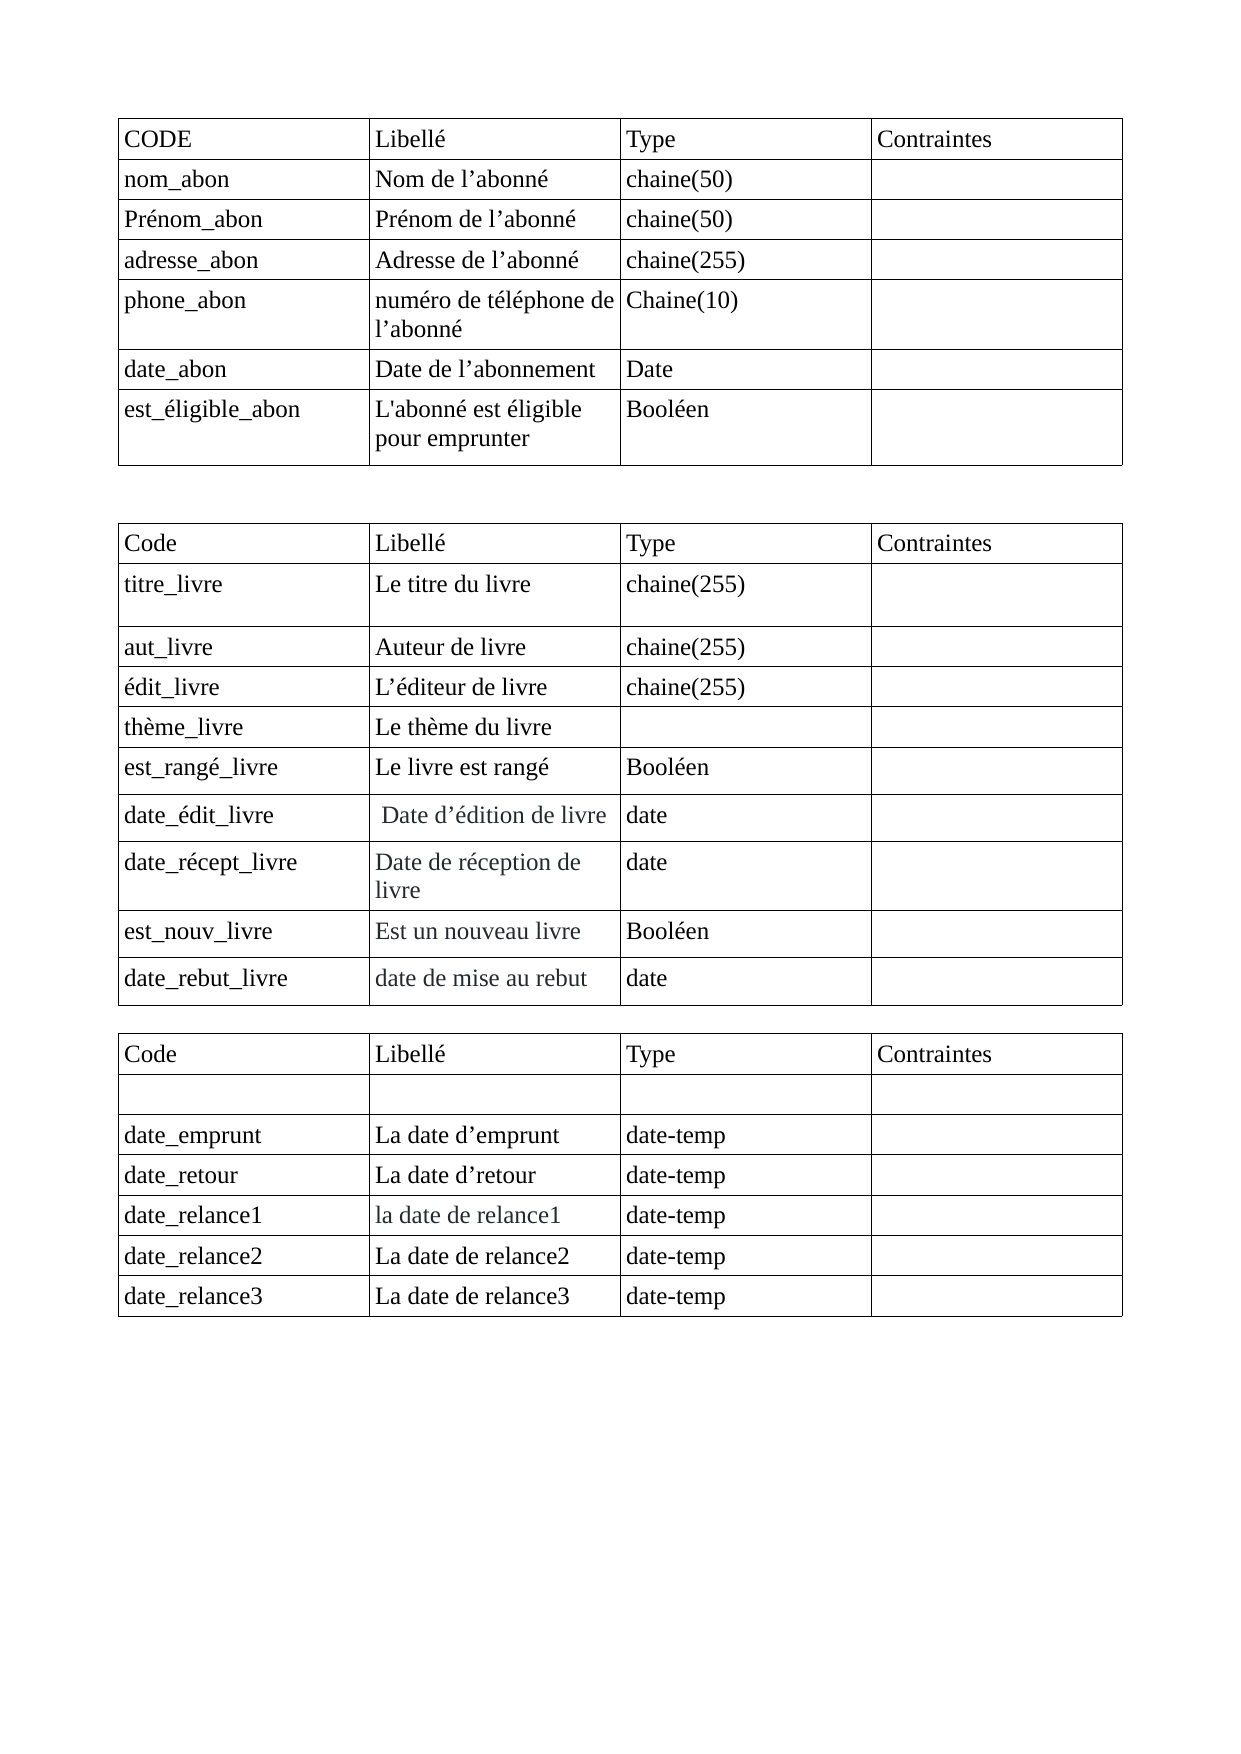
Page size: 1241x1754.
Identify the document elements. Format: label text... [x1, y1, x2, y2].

table_header Contraintes [872, 119, 1122, 158]
table_cell Prénom_abon [119, 200, 369, 239]
table_cell Date d’édition de livre [370, 795, 620, 841]
table_header Libellé [370, 1034, 620, 1074]
table_header Type [621, 524, 871, 563]
table_cell date_relance3 [119, 1276, 369, 1316]
table_cell adresse_abon [119, 240, 369, 279]
table_cell [621, 707, 871, 747]
table_header Contraintes [872, 524, 1122, 563]
table_header Code [119, 524, 369, 563]
table_cell Le livre est rangé [370, 748, 620, 794]
table_cell Adresse de l’abonné [370, 240, 620, 279]
table_cell [872, 240, 1122, 279]
table_cell chaine(255) [621, 240, 871, 279]
table_cell est_nouv_livre [119, 911, 369, 957]
table_header Type [621, 119, 871, 158]
table_cell [370, 1075, 620, 1114]
table_cell date_rebut_livre [119, 958, 369, 1004]
table_cell date-temp [621, 1236, 871, 1275]
table_cell L'abonné est éligible pour emprunter [370, 390, 620, 465]
table_cell Booléen [621, 748, 871, 794]
table_cell Date de réception de livre [370, 842, 620, 910]
table_cell [872, 958, 1122, 1004]
table_cell nom_abon [119, 160, 369, 199]
table_cell [872, 667, 1122, 706]
table_cell phone_abon [119, 280, 369, 348]
table_cell [872, 200, 1122, 239]
table_cell Est un nouveau livre [370, 911, 620, 957]
table_cell date_relance2 [119, 1236, 369, 1275]
table_cell chaine(50) [621, 160, 871, 199]
table_cell date-temp [621, 1115, 871, 1154]
table_cell date_relance1 [119, 1196, 369, 1235]
table_cell [872, 707, 1122, 747]
table_cell la date de relance1 [370, 1196, 620, 1235]
table_cell Auteur de livre [370, 627, 620, 666]
table_cell [872, 160, 1122, 199]
table_cell [872, 1276, 1122, 1316]
table_cell [872, 1236, 1122, 1275]
table_cell La date de relance2 [370, 1236, 620, 1275]
table_cell aut_livre [119, 627, 369, 666]
table_cell La date d’emprunt [370, 1115, 620, 1154]
table_cell chaine(255) [621, 627, 871, 666]
table_cell Le titre du livre [370, 564, 620, 626]
table_cell [872, 280, 1122, 348]
table_cell [872, 911, 1122, 957]
table_cell date de mise au rebut [370, 958, 620, 1004]
table_cell titre_livre [119, 564, 369, 626]
table_header Libellé [370, 524, 620, 563]
table_cell date-temp [621, 1196, 871, 1235]
table_cell Le thème du livre [370, 707, 620, 747]
table_header CODE [119, 119, 369, 158]
table_cell [872, 390, 1122, 465]
table_cell date-temp [621, 1155, 871, 1194]
table_header Code [119, 1034, 369, 1074]
table_cell thème_livre [119, 707, 369, 747]
table_cell [872, 748, 1122, 794]
table_cell édit_livre [119, 667, 369, 706]
table_cell chaine(50) [621, 200, 871, 239]
table_cell date_emprunt [119, 1115, 369, 1154]
table_cell Nom de l’abonné [370, 160, 620, 199]
table_cell [872, 1115, 1122, 1154]
table_cell Booléen [621, 390, 871, 465]
table_cell date-temp [621, 1276, 871, 1316]
table_cell [872, 1155, 1122, 1194]
table_cell date_récept_livre [119, 842, 369, 910]
table_cell date [621, 958, 871, 1004]
table_cell date_édit_livre [119, 795, 369, 841]
table_cell [872, 795, 1122, 841]
table_header Contraintes [872, 1034, 1122, 1074]
table_cell Date de l’abonnement [370, 350, 620, 389]
table_cell L’éditeur de livre [370, 667, 620, 706]
table_cell date_retour [119, 1155, 369, 1194]
table_cell [872, 842, 1122, 910]
table_cell Booléen [621, 911, 871, 957]
table_cell La date d’retour [370, 1155, 620, 1194]
table_cell Date [621, 350, 871, 389]
table_cell Chaine(10) [621, 280, 871, 348]
table_cell chaine(255) [621, 564, 871, 626]
table_header Libellé [370, 119, 620, 158]
table_cell est_rangé_livre [119, 748, 369, 794]
table_cell [621, 1075, 871, 1114]
table_cell [872, 1196, 1122, 1235]
table_cell [119, 1075, 369, 1114]
table_cell [872, 350, 1122, 389]
table_cell numéro de téléphone de l’abonné [370, 280, 620, 348]
table_cell date [621, 795, 871, 841]
table_cell La date de relance3 [370, 1276, 620, 1316]
table_cell [872, 627, 1122, 666]
table_cell date_abon [119, 350, 369, 389]
table_cell chaine(255) [621, 667, 871, 706]
table_cell Prénom de l’abonné [370, 200, 620, 239]
table_cell date [621, 842, 871, 910]
table_cell [872, 1075, 1122, 1114]
table_cell est_éligible_abon [119, 390, 369, 465]
table_header Type [621, 1034, 871, 1074]
table_cell [872, 564, 1122, 626]
